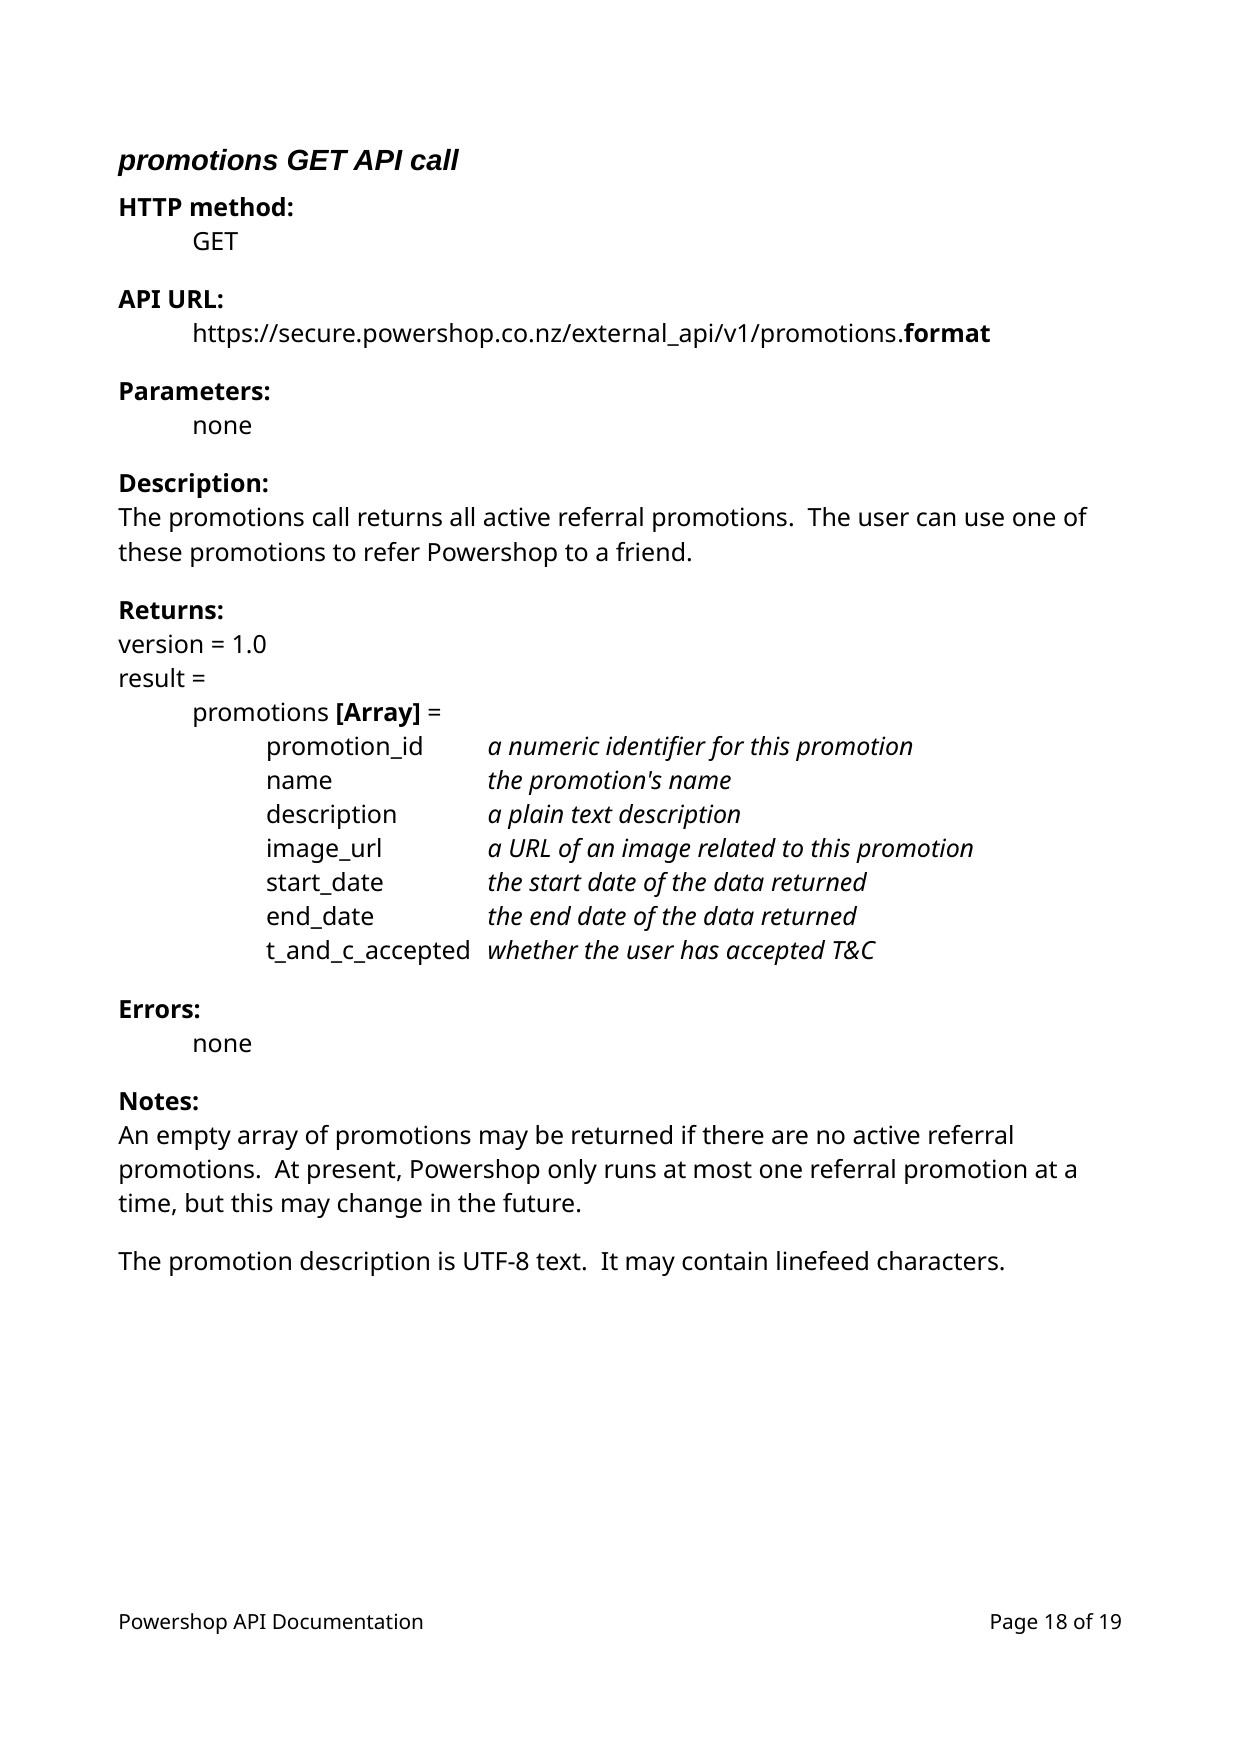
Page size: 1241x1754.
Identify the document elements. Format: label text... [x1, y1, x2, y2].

text Errors: none [118, 991, 1122, 1059]
text Returns: version = 1.0 result = promotions [Array] = promotion_id a numeric identifier for this promotion name the promotion's name description a plain text description image_url a URL of an image related to this promotion start_date the start date of the data returned end_date the end date of the data returned t_and_c_accepted whether the user has accepted T&C [118, 592, 1122, 967]
subtitle promotions GET API call [118, 143, 1122, 177]
text HTTP method: GET [118, 189, 1122, 257]
text Description: The promotions call returns all active referral promotions. The user can use one of these promotions to refer Powershop to a friend. [118, 466, 1122, 568]
text The promotion description is UTF-8 text. It may contain linefeed characters. [118, 1244, 1122, 1278]
text API URL: https://secure.powershop.co.nz/external_api/v1/promotions.format [118, 281, 1122, 349]
text Notes: An empty array of promotions may be returned if there are no active referral promotions. At present, Powershop only runs at most one referral promotion at a time, but this may change in the future. [118, 1083, 1122, 1220]
text Parameters: none [118, 374, 1122, 442]
